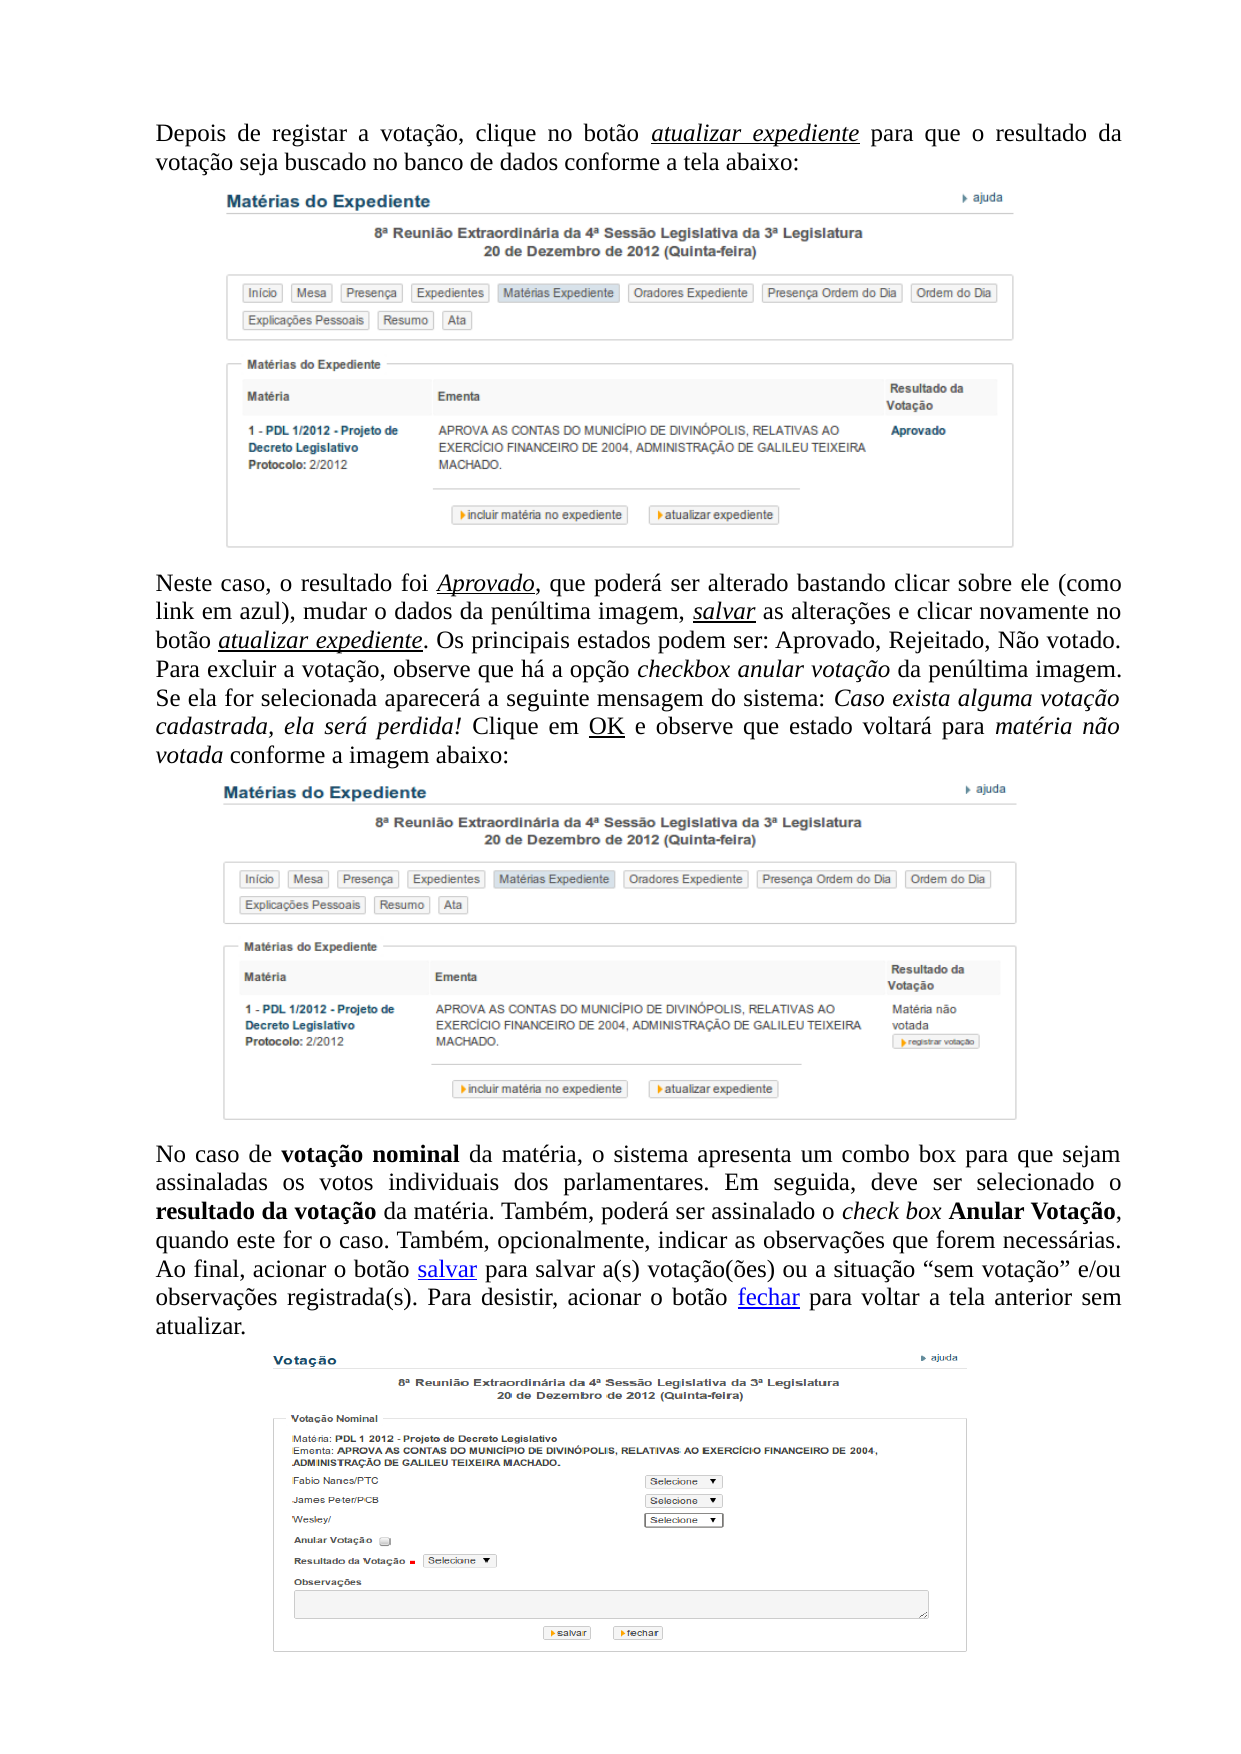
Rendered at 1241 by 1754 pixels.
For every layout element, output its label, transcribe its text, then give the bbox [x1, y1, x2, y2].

picture [223, 188, 1017, 551]
text No caso de votação nominal da matéria, o sistema apresenta um combo box para que sejam assinaladas os votos individuais dos parlamentares. Em seguida, deve ser selecionado o resultado da votação da matéria. Também, poderá ser assinalado o check box Anular Votação, quando este for o caso. Também, opcionalmente, indicar as observações que forem necessárias. Ao final, acionar o botão salvar para salvar a(s) votação(ões) ou a situação “sem votação” e/ou observações registrada(s). Para desistir, acionar o botão fechar para voltar a tela anterior sem atualizar. [155, 1139, 1122, 1340]
picture [269, 1352, 971, 1655]
picture [220, 781, 1020, 1122]
text Depois de registar a votação, clique no botão atualizar expediente para que o resultado da votação seja buscado no banco de dados conforme a tela abaixo: [155, 118, 1122, 176]
text Neste caso, o resultado foi Aprovado, que poderá ser alterado bastando clicar sobre ele (como link em azul), mudar o dados da penúltima imagem, salvar as alterações e clicar novamente no botão atualizar expediente. Os principais estados podem ser: Aprovado, Rejeitado, Não votado. Para excluir a votação, observe que há a opção checkbox anular votação da penúltima imagem. Se ela for selecionada aparecerá a seguinte mensagem do sistema: Caso exista alguma votação cadastrada, ela será perdida! Clique em OK e observe que estado voltará para matéria não votada conforme a imagem abaixo: [155, 568, 1122, 769]
